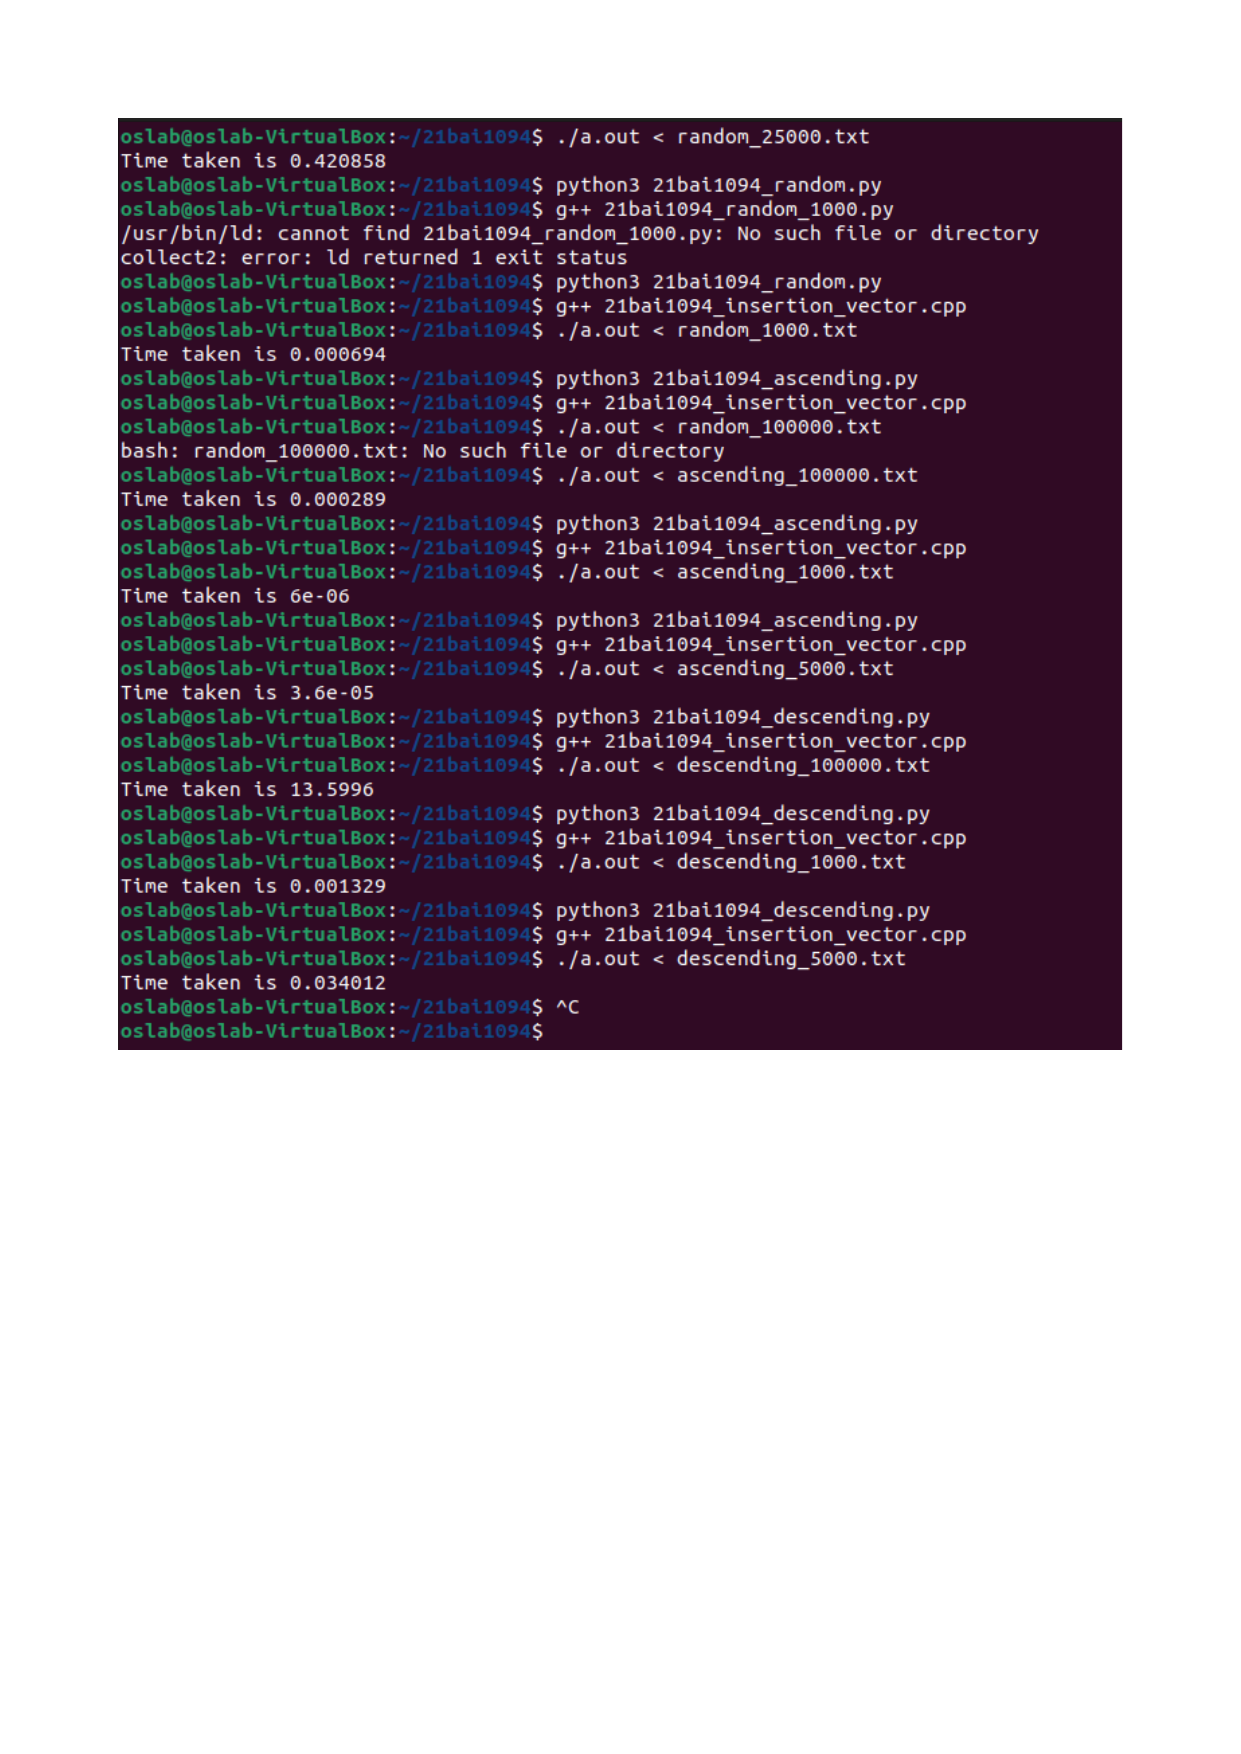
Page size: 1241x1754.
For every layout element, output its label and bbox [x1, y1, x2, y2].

picture [118, 118, 1123, 1050]
